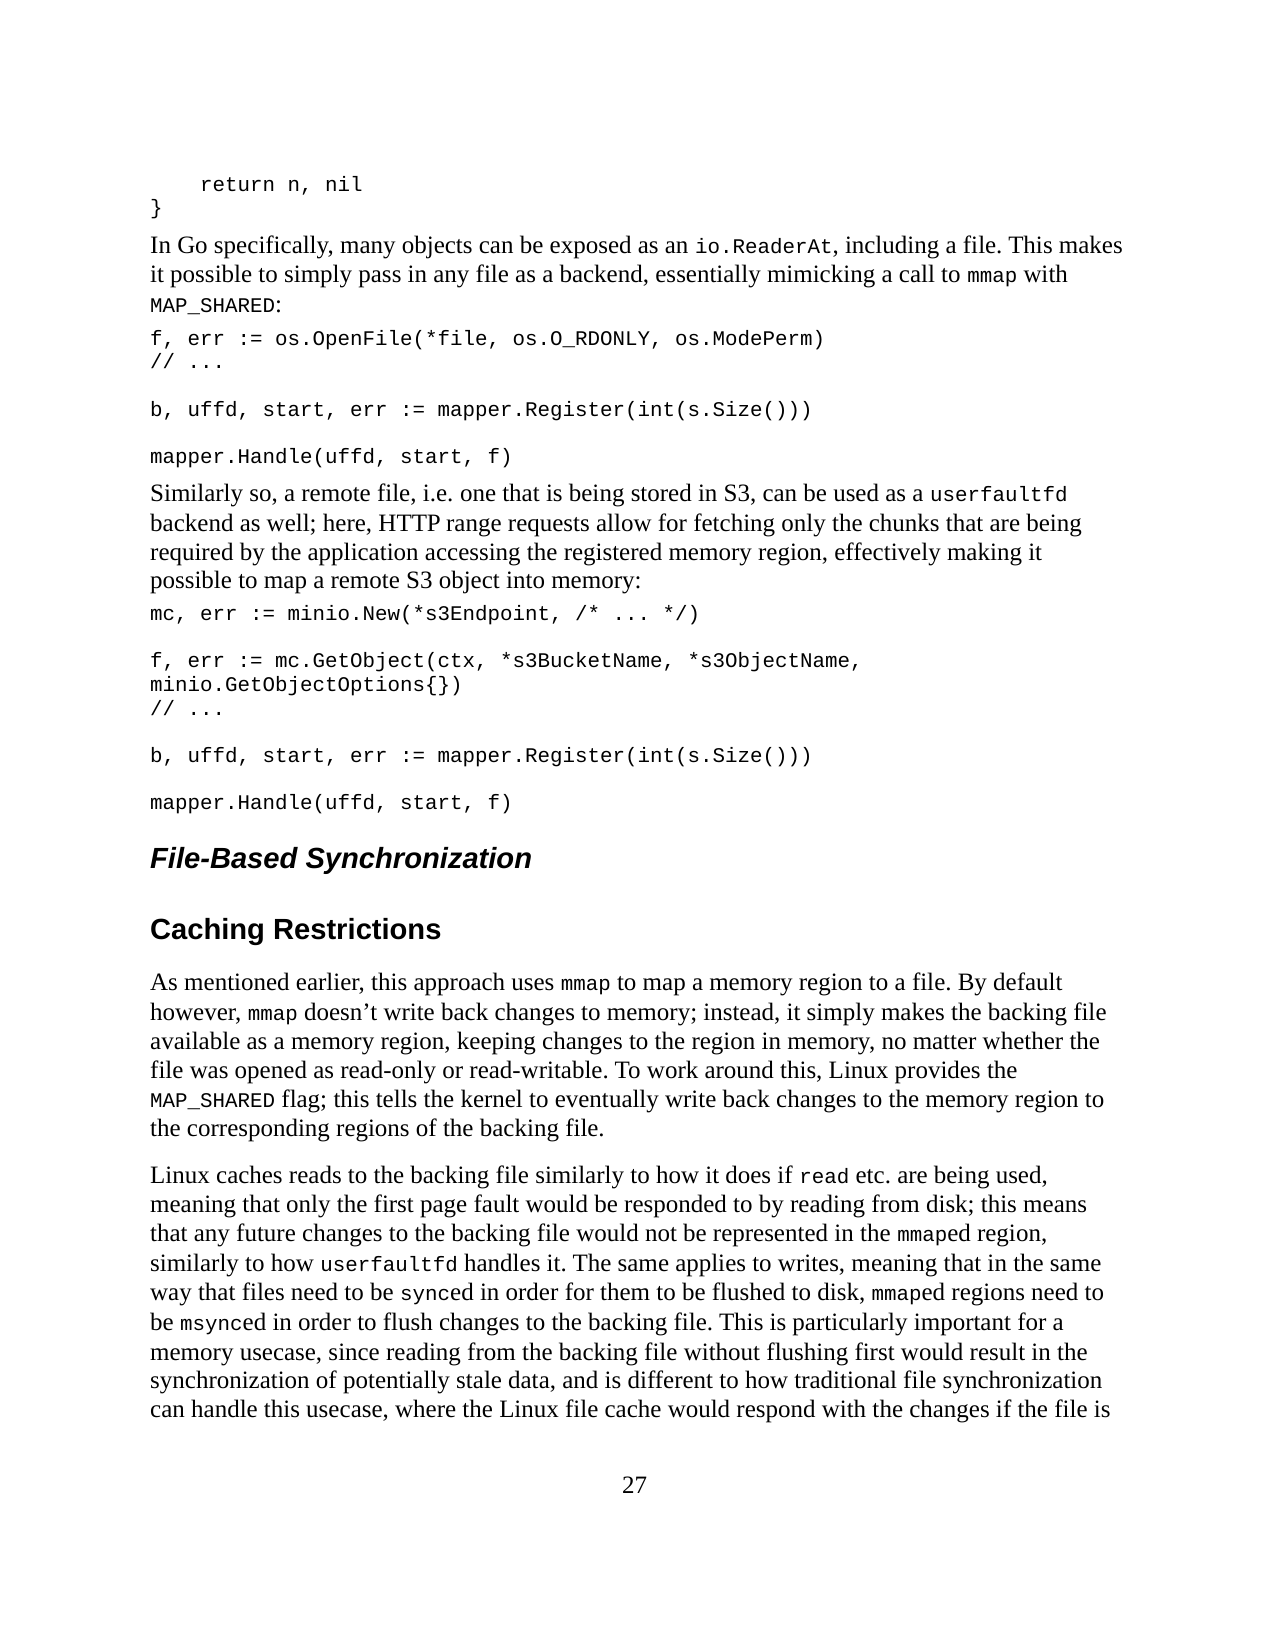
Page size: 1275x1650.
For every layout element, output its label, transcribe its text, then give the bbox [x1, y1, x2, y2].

text mapper.Handle(uffd, start, f) [150, 792, 1125, 816]
text } [150, 197, 1125, 221]
text b, uffd, start, err := mapper.Register(int(s.Size())) [150, 398, 1125, 422]
text f, err := mc.GetObject(ctx, *s3BucketName, *s3ObjectName, minio.GetObjectOptions{}) [150, 651, 1125, 698]
text // ... [150, 351, 1125, 375]
subtitle File-Based Synchronization [150, 841, 1125, 874]
text return n, nil [150, 174, 1125, 197]
text f, err := os.OpenFile(*file, os.O_RDONLY, os.ModePerm) [150, 328, 1125, 351]
subtitle Caching Restrictions [150, 912, 1125, 946]
text In Go specifically, many objects can be exposed as an io.ReaderAt, including a file. This makes it possible to simply pass in any file as a backend, essentially mimicking a call to mmap with MAP_SHARED: [150, 230, 1125, 319]
text b, uffd, start, err := mapper.Register(int(s.Size())) [150, 745, 1125, 769]
text mc, err := minio.New(*s3Endpoint, /* ... */) [150, 603, 1125, 627]
text // ... [150, 698, 1125, 721]
text mapper.Handle(uffd, start, f) [150, 446, 1125, 469]
text As mentioned earlier, this approach uses mmap to map a memory region to a file. By default however, mmap doesn’t write back changes to memory; instead, it simply makes the backing file available as a memory region, keeping changes to the region in memory, no matter whether the file was opened as read-only or read-writable. To work around this, Linux provides the MAP_SHARED flag; this tells the kernel to eventually write back changes to the memory region to the corresponding regions of the backing file. [150, 967, 1125, 1142]
text Similarly so, a remote file, i.e. one that is being stored in S3, can be used as a userfaultfd backend as well; here, HTTP range requests allow for fetching only the chunks that are being required by the application accessing the registered memory region, effectively making it possible to map a remote S3 object into memory: [150, 478, 1125, 594]
text Linux caches reads to the backing file similarly to how it does if read etc. are being used, meaning that only the first page fault would be responded to by reading from disk; this means that any future changes to the backing file would not be represented in the mmaped region, similarly to how userfaultfd handles it. The same applies to writes, meaning that in the same way that files need to be synced in order for them to be flushed to disk, mmaped regions need to be msynced in order to flush changes to the backing file. This is particularly important for a memory usecase, since reading from the backing file without flushing first would result in the synchronization of potentially stale data, and is different to how traditional file synchronization can handle this usecase, where the Linux file cache would respond with the changes if the file is [150, 1160, 1125, 1423]
